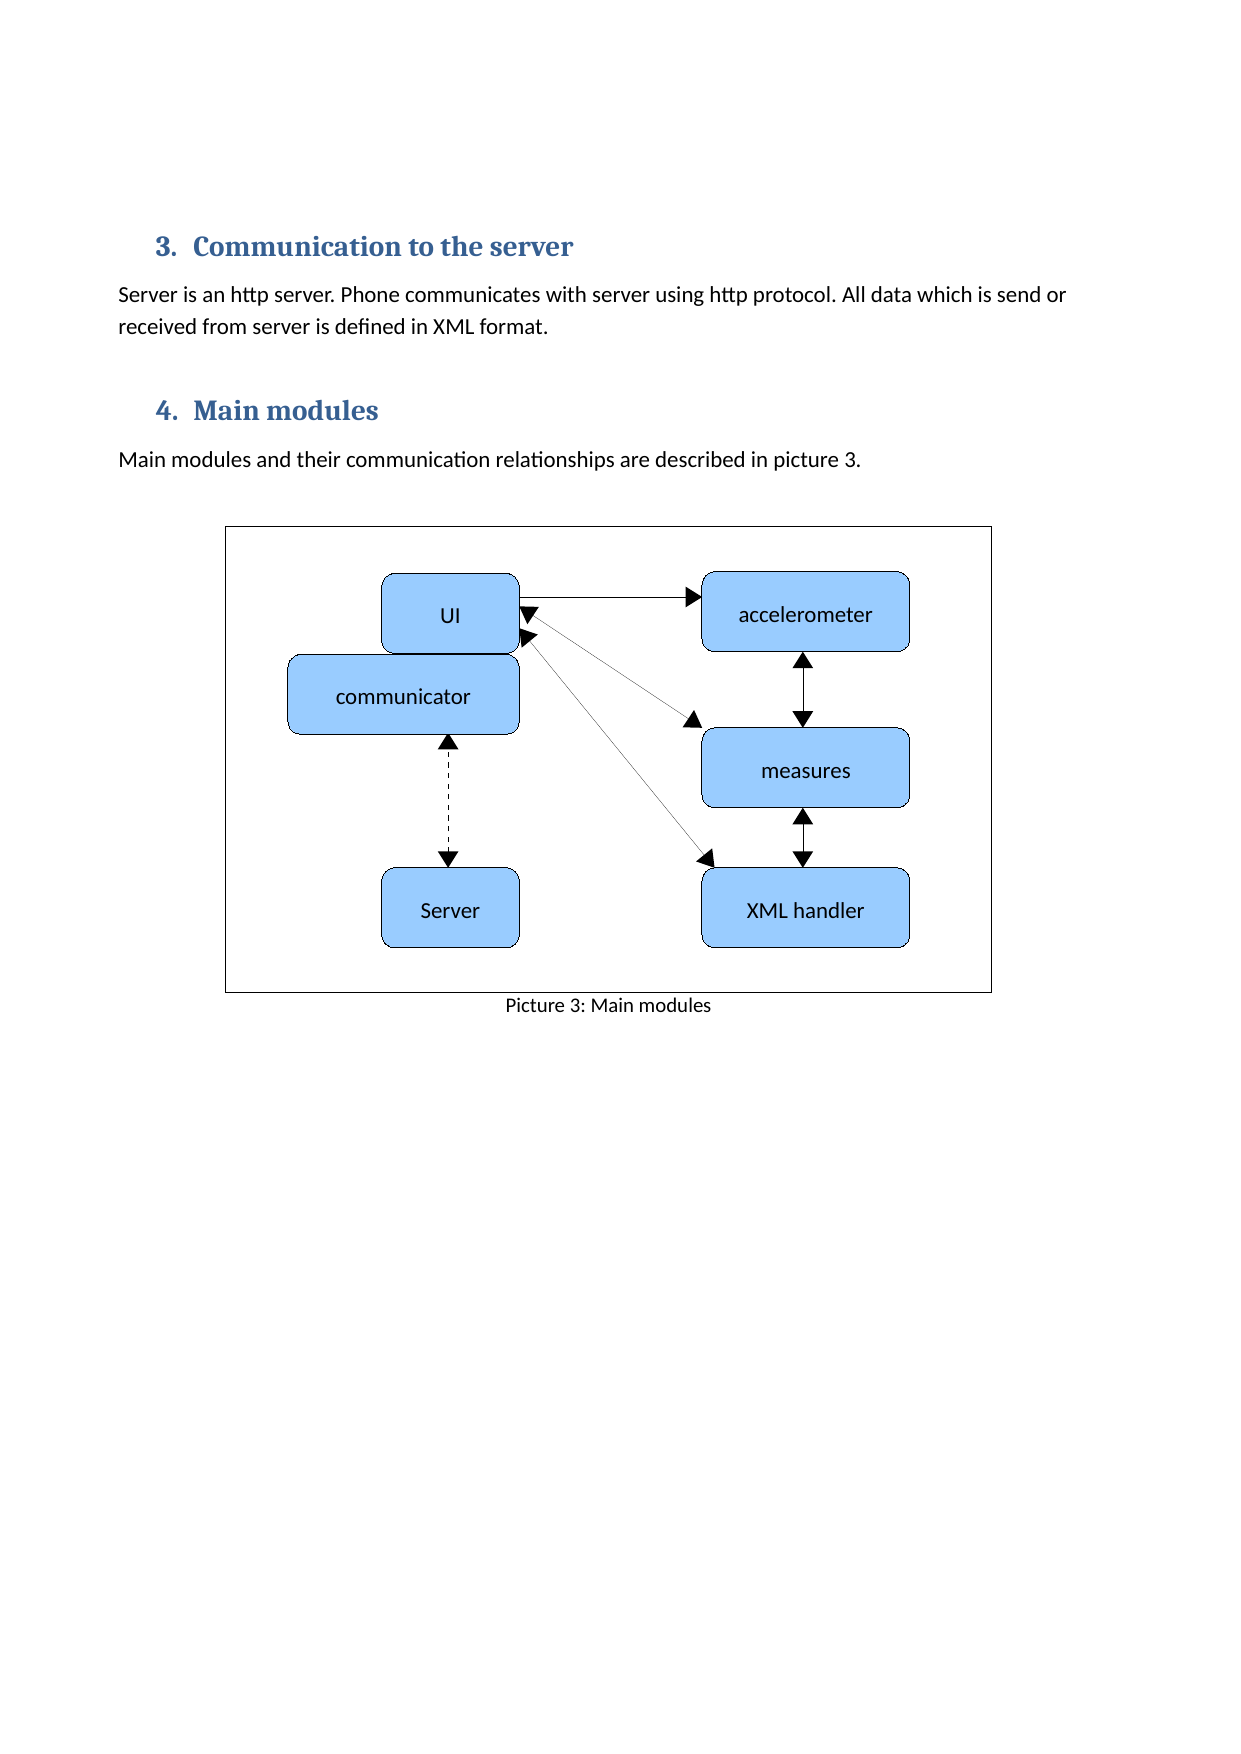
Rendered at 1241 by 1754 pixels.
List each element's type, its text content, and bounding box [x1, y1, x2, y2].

text Server is an http server. Phone communicates with server using http protocol. All data which is send or received from server is defined in XML format. [118, 280, 1122, 340]
text Main modules and their communication relationships are described in picture 3. [118, 445, 1122, 473]
subtitle Main modules [156, 394, 1122, 428]
text Picture 3: Main modules [225, 993, 991, 1018]
subtitle Communication to the server [156, 230, 1122, 263]
